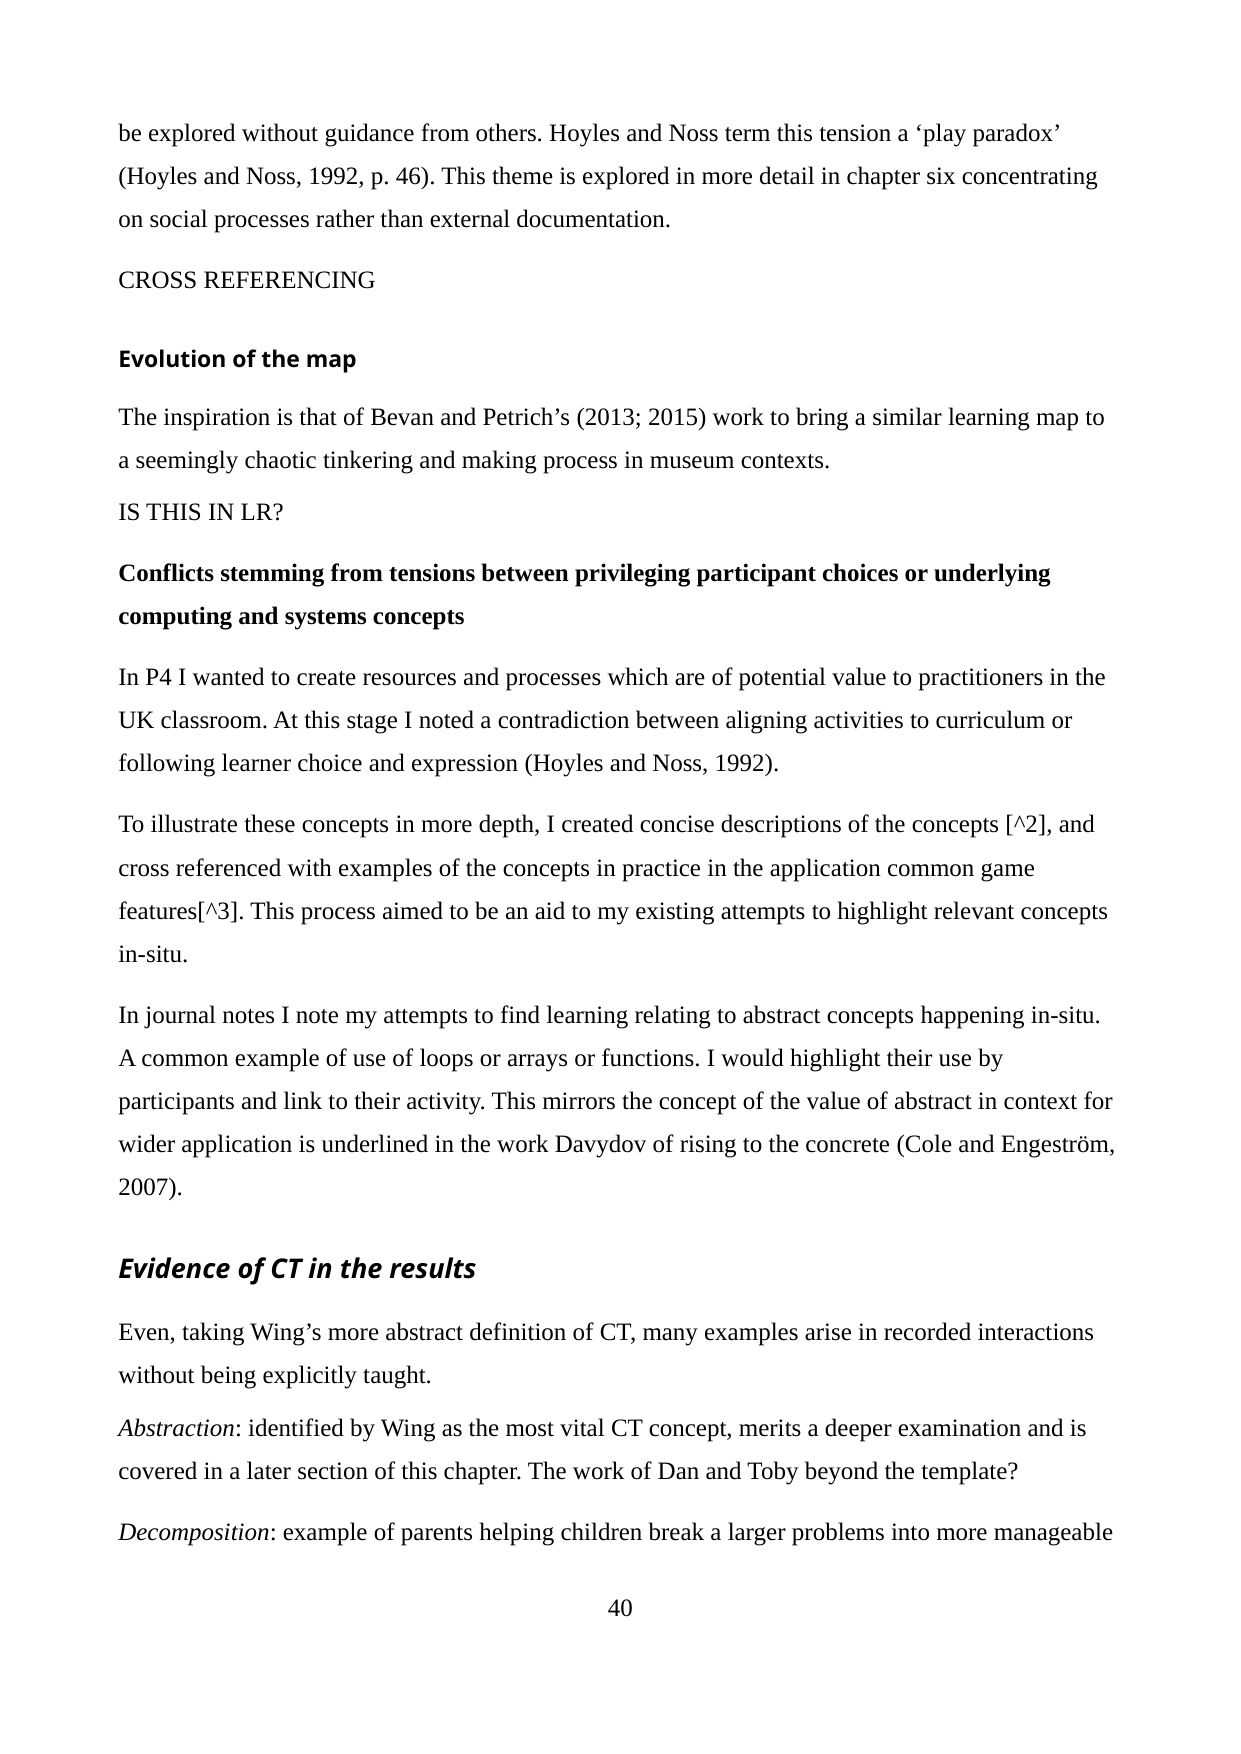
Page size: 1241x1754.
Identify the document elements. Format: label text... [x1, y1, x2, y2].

text Abstraction: identified by Wing as the most vital CT concept, merits a deeper examination and is covered in a later section of this chapter. The work of Dan and Toby beyond the template? [118, 1413, 1122, 1484]
text Even, taking Wing’s more abstract definition of CT, many examples arise in recorded interactions without being explicitly taught. [118, 1317, 1122, 1389]
text The inspiration is that of Bevan and Petrich’s (2013; 2015) work to bring a similar learning map to a seemingly chaotic tinkering and making process in museum contexts. [118, 402, 1122, 474]
text CROSS REFERENCING [118, 265, 1122, 294]
text be explored without guidance from others. Hoyles and Noss term this tension a ‘play paradox’ (Hoyles and Noss, 1992, p. 46). This theme is explored in more detail in chapter six concentrating on social processes rather than external documentation. [118, 118, 1122, 233]
text In journal notes I note my attempts to find learning relating to abstract concepts happening in-situ. A common example of use of loops or arrays or functions. I would highlight their use by participants and link to their activity. This mirrors the concept of the value of abstract in context for wider application is underlined in the work Davydov of rising to the concrete (Cole and Engeström, 2007). [118, 1000, 1122, 1201]
subtitle Evolution of the map [118, 342, 1122, 374]
text To illustrate these concepts in more depth, I created concise descriptions of the concepts [^2], and cross referenced with examples of the concepts in practice in the application common game features[^3]. This process aimed to be an aid to my existing attempts to highlight relevant concepts in-situ. [118, 809, 1122, 968]
subtitle Evidence of CT in the results [118, 1249, 1122, 1286]
text Decomposition: example of parents helping children break a larger problems into more manageable [118, 1517, 1122, 1546]
text Conflicts stemming from tensions between privileging participant choices or underlying computing and systems concepts [118, 558, 1122, 630]
text IS THIS IN LR? [118, 497, 1122, 526]
text In P4 I wanted to create resources and processes which are of potential value to practitioners in the UK classroom. At this stage I noted a contradiction between aligning activities to curriculum or following learner choice and expression (Hoyles and Noss, 1992). [118, 662, 1122, 777]
